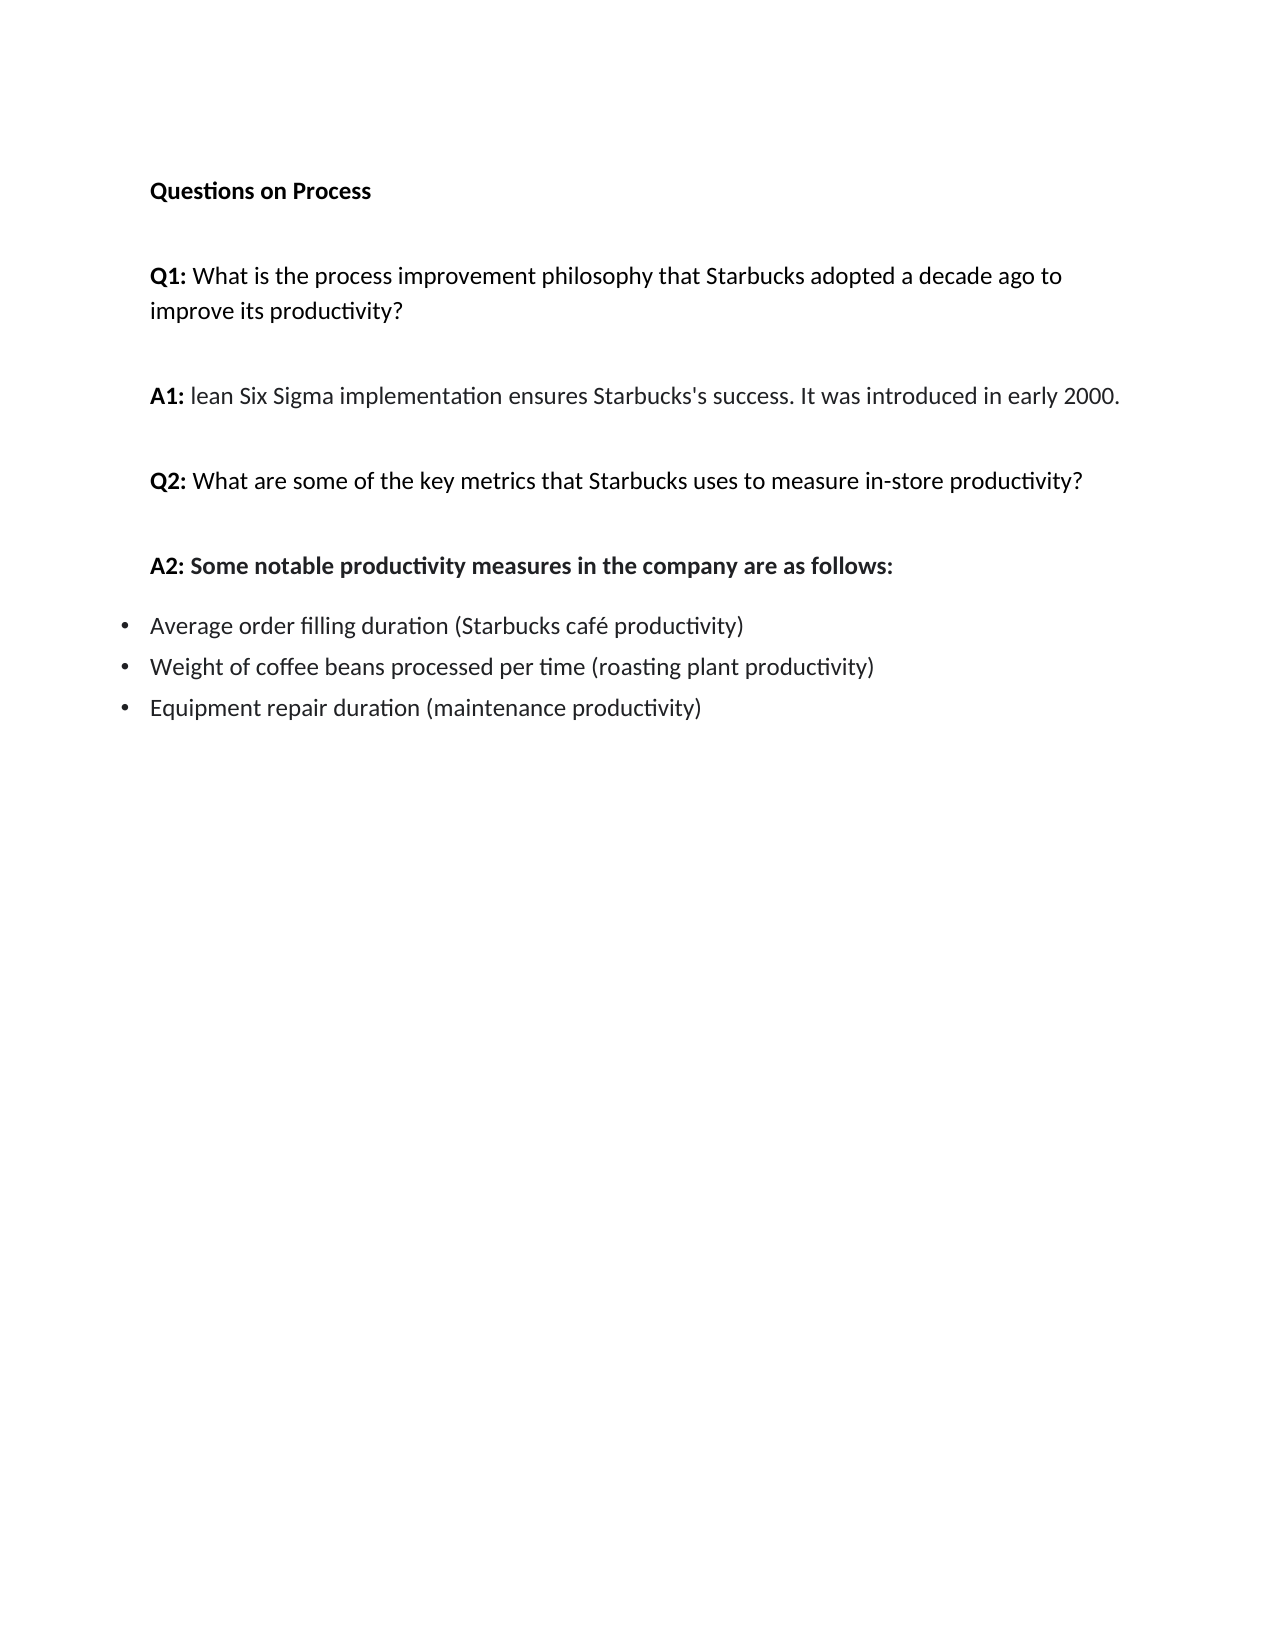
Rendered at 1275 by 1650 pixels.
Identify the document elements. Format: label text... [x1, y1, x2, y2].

list Equipment repair duration (maintenance productivity) [150, 692, 1125, 723]
text Questions on Process [150, 175, 1125, 206]
text A1: lean Six Sigma implementation ensures Starbucks's success. It was introduced in early 2000. [150, 380, 1125, 411]
text Q2: What are some of the key metrics that Starbucks uses to measure in-store productivity? [150, 465, 1125, 496]
text Q1: What is the process improvement philosophy that Starbucks adopted a decade ago to improve its productivity? [150, 260, 1125, 326]
list Weight of coffee beans processed per time (roasting plant productivity) [150, 651, 1125, 682]
text A2: Some notable productivity measures in the company are as follows: [150, 550, 1125, 581]
list Average order filling duration (Starbucks café productivity) [150, 610, 1125, 641]
